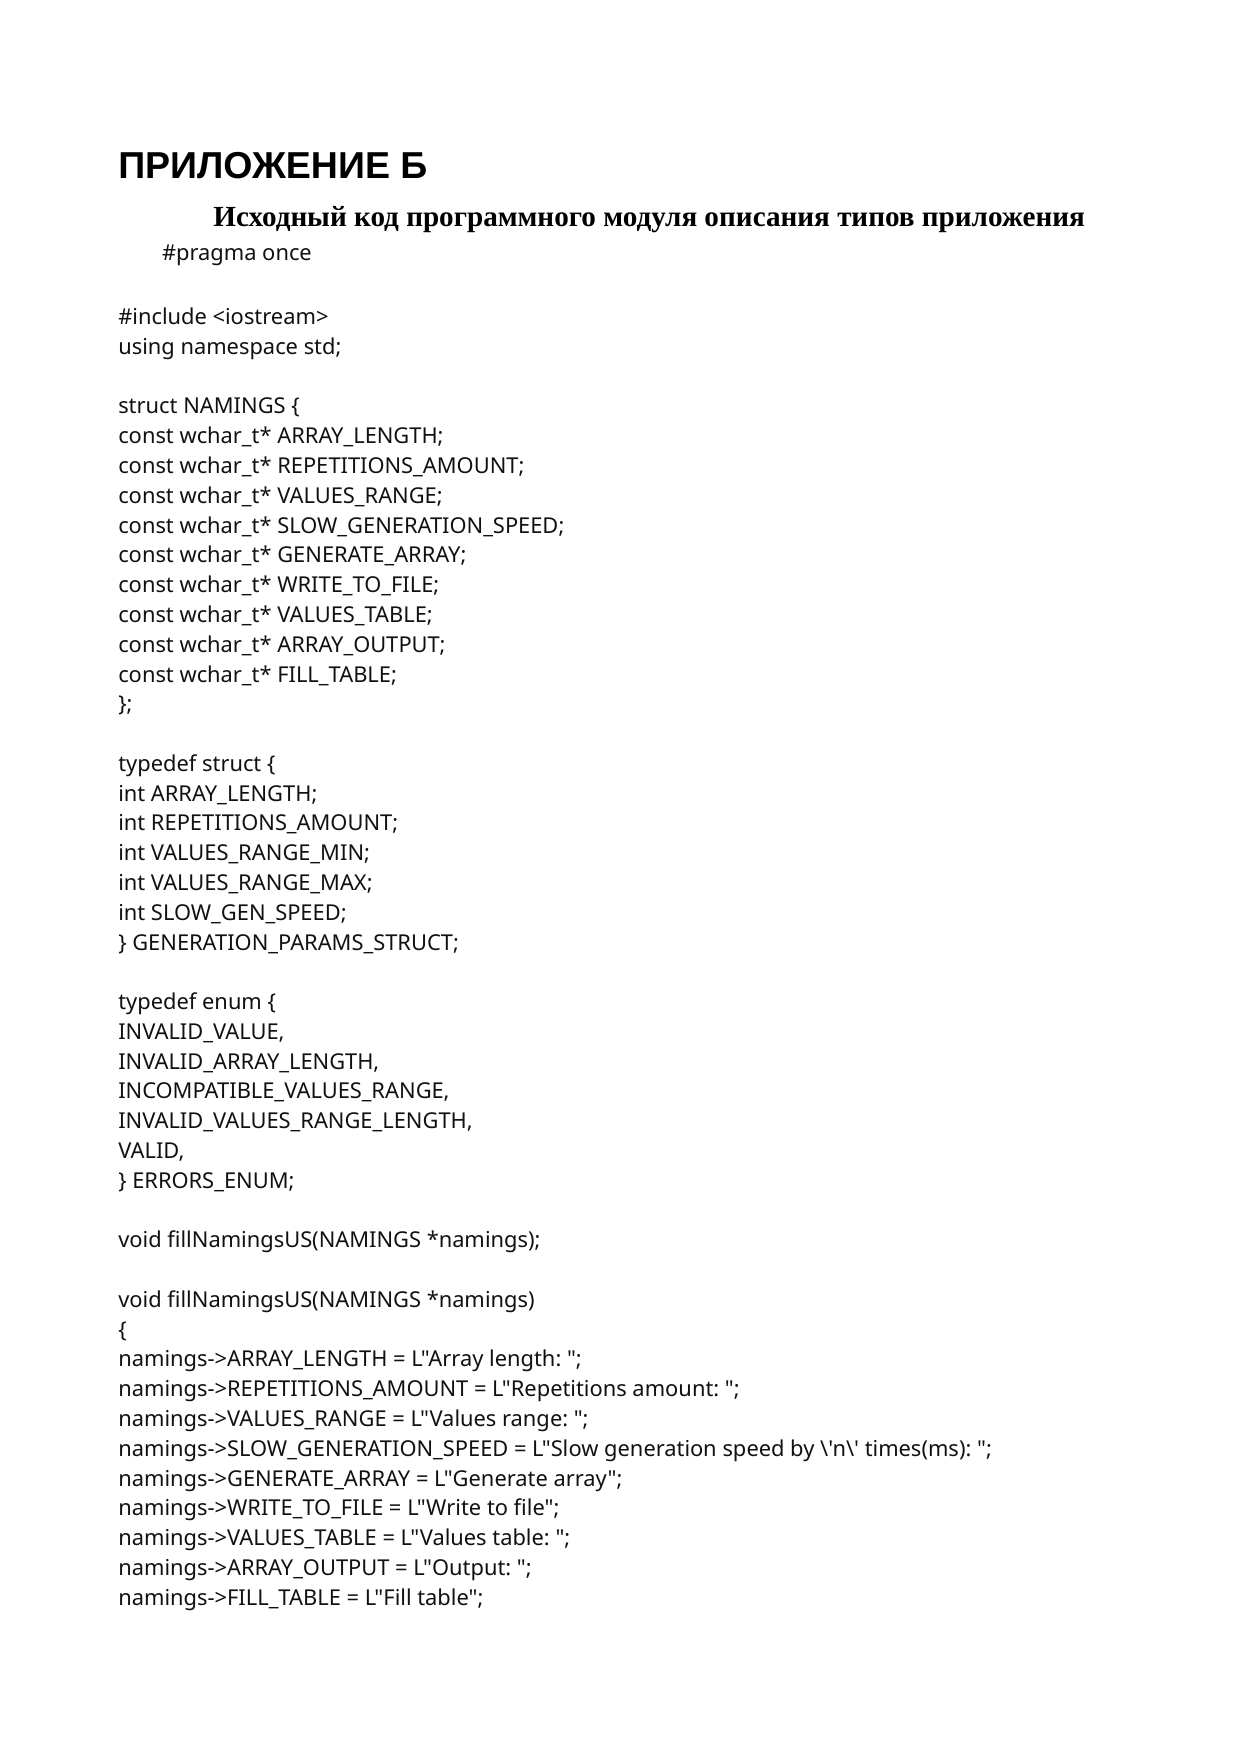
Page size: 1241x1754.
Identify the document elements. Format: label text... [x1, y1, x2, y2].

text namings->GENERATE_ARRAY = L"Generate array"; [118, 1462, 1122, 1492]
text #pragma once [118, 237, 1122, 267]
text typedef struct { [118, 748, 1122, 778]
text #include <iostream> [118, 301, 1122, 331]
text namings->VALUES_TABLE = L"Values table: "; [118, 1522, 1122, 1552]
text namings->FILL_TABLE = L"Fill table"; [118, 1582, 1122, 1611]
text const wchar_t* ARRAY_OUTPUT; [118, 629, 1122, 658]
text namings->VALUES_RANGE = L"Values range: "; [118, 1403, 1122, 1433]
text const wchar_t* VALUES_RANGE; [118, 480, 1122, 509]
text int REPETITIONS_AMOUNT; [118, 807, 1122, 837]
text const wchar_t* VALUES_TABLE; [118, 599, 1122, 629]
text using namespace std; [118, 331, 1122, 361]
text const wchar_t* GENERATE_ARRAY; [118, 539, 1122, 569]
text struct NAMINGS { [118, 390, 1122, 420]
text const wchar_t* ARRAY_LENGTH; [118, 420, 1122, 450]
text namings->ARRAY_OUTPUT = L"Output: "; [118, 1552, 1122, 1582]
subtitle ПРИЛОЖЕНИЕ Б [118, 143, 1122, 186]
text namings->REPETITIONS_AMOUNT = L"Repetitions amount: "; [118, 1373, 1122, 1403]
text const wchar_t* WRITE_TO_FILE; [118, 569, 1122, 599]
text }; [118, 688, 1122, 718]
text typedef enum { [118, 986, 1122, 1016]
text INVALID_VALUES_RANGE_LENGTH, [118, 1105, 1122, 1135]
text } ERRORS_ENUM; [118, 1165, 1122, 1194]
text INVALID_VALUE, [118, 1016, 1122, 1046]
text const wchar_t* FILL_TABLE; [118, 658, 1122, 688]
text int ARRAY_LENGTH; [118, 778, 1122, 807]
text VALID, [118, 1135, 1122, 1165]
text namings->ARRAY_LENGTH = L"Array length: "; [118, 1343, 1122, 1373]
text { [118, 1313, 1122, 1343]
text INCOMPATIBLE_VALUES_RANGE, [118, 1075, 1122, 1105]
text const wchar_t* REPETITIONS_AMOUNT; [118, 450, 1122, 480]
text } GENERATION_PARAMS_STRUCT; [118, 927, 1122, 956]
text int VALUES_RANGE_MAX; [118, 867, 1122, 897]
text Исходный код программного модуля описания типов приложения [118, 199, 1122, 232]
text int VALUES_RANGE_MIN; [118, 837, 1122, 867]
text const wchar_t* SLOW_GENERATION_SPEED; [118, 509, 1122, 539]
text void fillNamingsUS(NAMINGS *namings) [118, 1284, 1122, 1313]
text void fillNamingsUS(NAMINGS *namings); [118, 1224, 1122, 1254]
text INVALID_ARRAY_LENGTH, [118, 1046, 1122, 1075]
text namings->WRITE_TO_FILE = L"Write to file"; [118, 1492, 1122, 1522]
text int SLOW_GEN_SPEED; [118, 897, 1122, 927]
text namings->SLOW_GENERATION_SPEED = L"Slow generation speed by \'n\' times(ms): "; [118, 1433, 1122, 1462]
